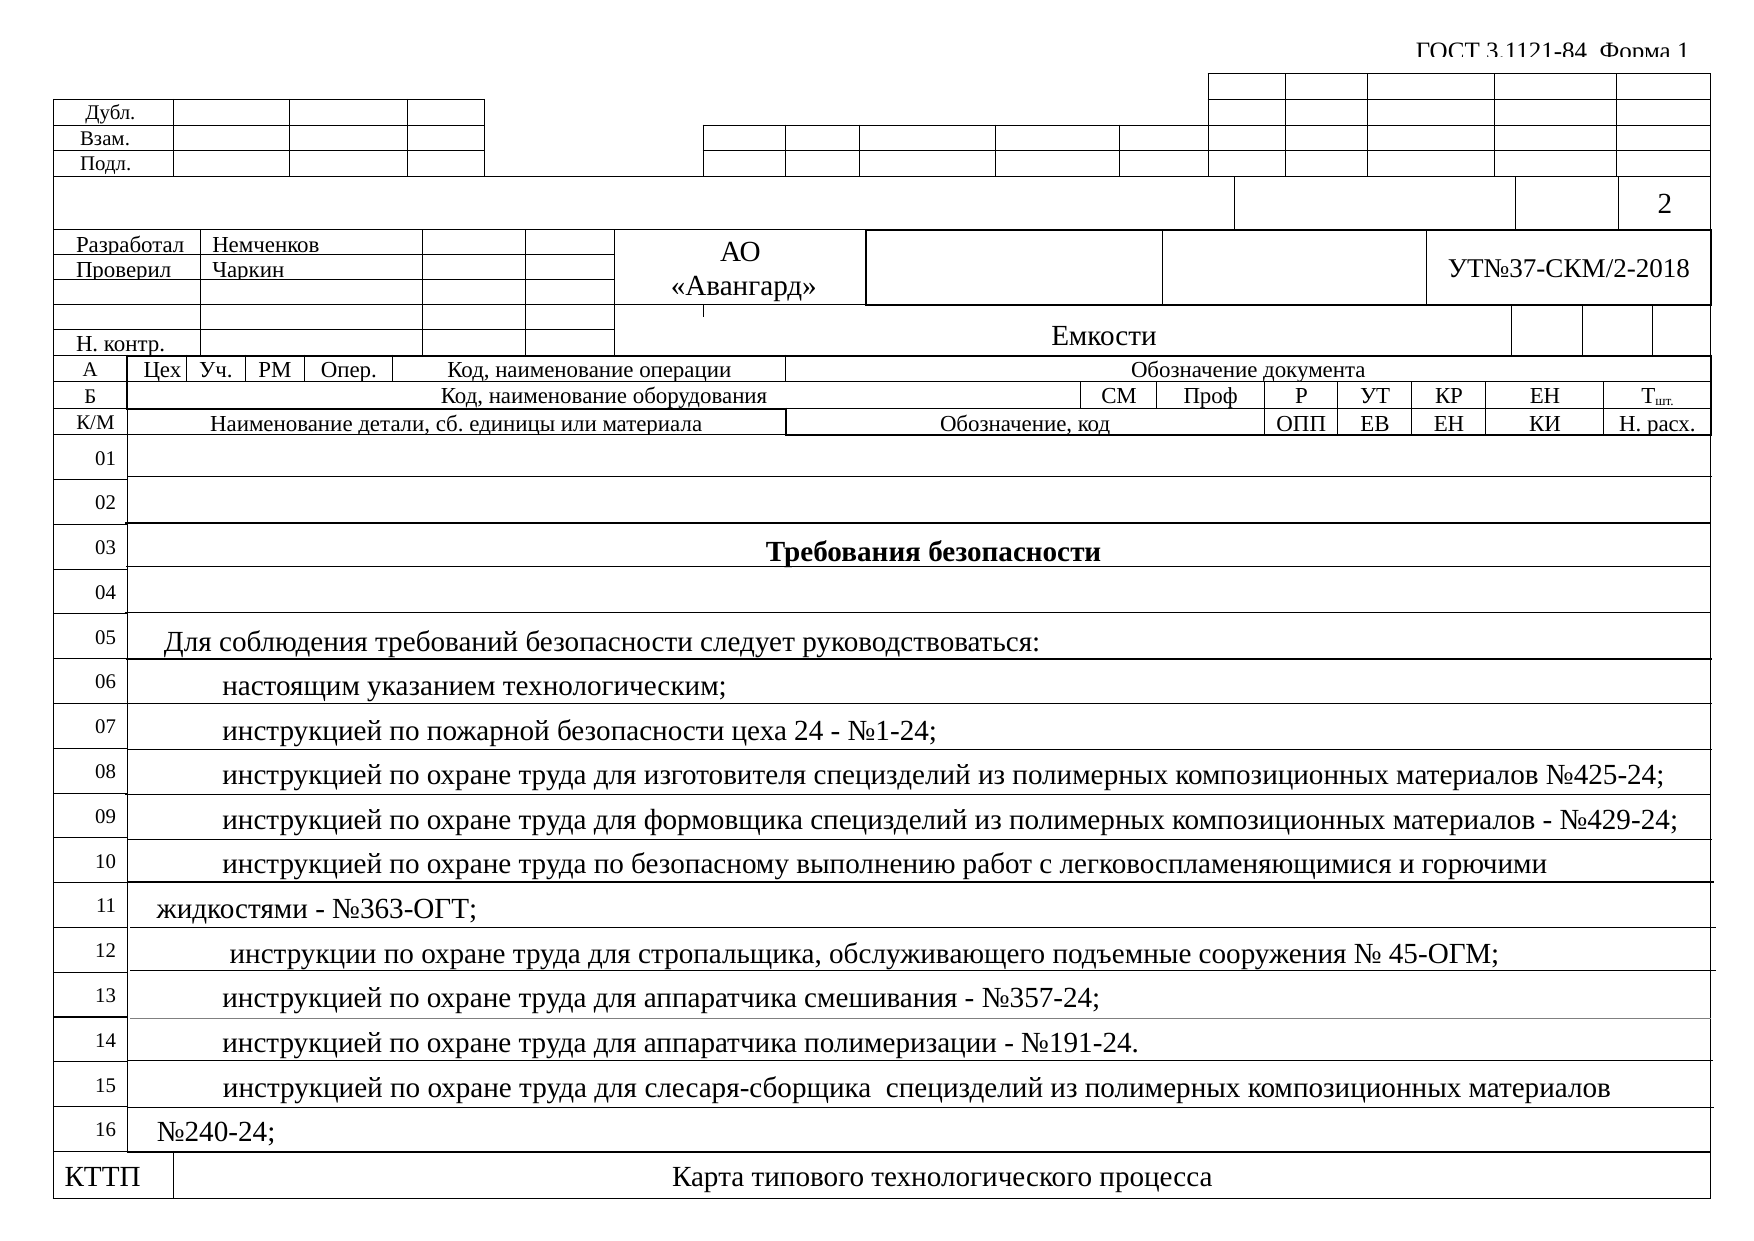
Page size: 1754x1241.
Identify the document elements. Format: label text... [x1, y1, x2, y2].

table_cell [1368, 151, 1494, 176]
table_cell [1209, 126, 1285, 150]
table_cell 10 [54, 838, 127, 882]
table_cell 02 [54, 480, 127, 524]
table_cell [201, 330, 422, 354]
table_cell [485, 99, 736, 124]
table_cell 06 [54, 659, 127, 703]
table_cell [526, 230, 614, 254]
table_cell [408, 126, 484, 150]
table_cell [1286, 126, 1367, 150]
table_cell [290, 151, 407, 176]
table_cell жидкостями - №363-ОГТ; инструкции по охране труда для стропальщика, обслуживающего подъемные сооружения № 45-ОГМ; инструкцией по охране труда для аппаратчика смешивания - №357-24; инструкцией по охране труда для аппаратчика полимеризации - №191-24. [128, 883, 1710, 1060]
table_cell [1235, 177, 1515, 229]
table_cell 07 [54, 704, 127, 748]
table_cell [996, 151, 1119, 176]
table_cell ЕН [1412, 409, 1485, 434]
table_cell [423, 255, 525, 279]
table_header [53, 73, 1208, 99]
table_cell Проф [1157, 382, 1264, 408]
table_cell инструкцией по охране труда для слесаря-сборщика специзделий из полимерных композиционных материалов [128, 1061, 1710, 1107]
table_header [1495, 74, 1616, 99]
table_cell [1495, 151, 1616, 176]
table_cell инструкцией по пожарной безопасности цеха 24 - №1-24; [128, 704, 1710, 749]
table_cell Код, наименование оборудования Проф. Р УТ [128, 382, 1080, 408]
table_cell Наименование детали, сб. единицы или материала [128, 410, 785, 434]
table_cell 01 [54, 435, 127, 479]
table_cell [615, 329, 703, 354]
table_cell [128, 567, 1710, 612]
table_cell инструкцией по охране труда для изготовителя специзделий из полимерных композиционных материалов №425-24; [128, 750, 1710, 794]
table_cell [290, 100, 407, 124]
table_cell [1617, 126, 1710, 150]
table_cell [615, 317, 703, 329]
table_cell Емкости [703, 317, 1511, 354]
table_cell 05 [54, 614, 127, 658]
table_cell [704, 305, 1213, 317]
table_cell [860, 151, 995, 176]
table_cell [526, 255, 614, 279]
table_cell 09 [54, 794, 127, 837]
table_cell [485, 125, 703, 176]
table_cell Обозначение документа [786, 357, 1710, 381]
table_cell [423, 330, 525, 354]
table_cell [174, 126, 289, 150]
table_cell Дубл. [54, 100, 173, 124]
table_cell [786, 126, 859, 150]
table_cell Тшт. [1604, 382, 1710, 408]
table_cell Разработал [54, 230, 200, 254]
table_cell [128, 435, 1710, 476]
table_cell Код, наименование операции [393, 357, 785, 381]
table_cell [408, 151, 484, 176]
table_cell Обозначение, код [787, 409, 1264, 434]
table_cell [704, 151, 785, 176]
table_cell 14 [54, 1018, 127, 1061]
table_cell 11 [54, 883, 127, 927]
table_cell [54, 177, 1234, 229]
table_cell Н. расх. [1604, 409, 1710, 434]
table_cell [704, 126, 785, 150]
table_cell [1617, 151, 1710, 176]
table_cell Требования безопасности [128, 524, 1710, 566]
table_cell [1516, 177, 1618, 229]
table_cell Р [1265, 382, 1337, 408]
table_cell [1495, 100, 1616, 124]
table_cell [1512, 306, 1582, 354]
table_cell [290, 126, 407, 150]
table_cell [1209, 100, 1285, 124]
table_cell [1495, 126, 1616, 150]
table_cell Для соблюдения требований безопасности следует руководствоваться: [128, 613, 1710, 658]
table_cell [1286, 100, 1367, 124]
table_cell [174, 151, 289, 176]
table_cell [174, 100, 289, 124]
table_header [1286, 74, 1367, 99]
table_cell [423, 280, 525, 304]
table_cell [54, 305, 200, 329]
table_cell [54, 280, 200, 304]
table_cell инструкцией по охране труда по безопасному выполнению работ с легковоспламеняющимися и горючими [128, 840, 1710, 881]
table_cell [128, 477, 1710, 522]
table_cell [1286, 151, 1367, 176]
table_cell [1120, 126, 1208, 150]
table_cell КР [1412, 382, 1485, 408]
table_cell [526, 280, 614, 304]
table_cell [1120, 151, 1208, 176]
table_cell [423, 305, 525, 329]
table_cell настоящим указанием технологическим; [128, 660, 1710, 703]
table_cell Карта типового технологического процесса [174, 1153, 1710, 1198]
table_cell УТ [1338, 382, 1411, 408]
table_cell [1209, 151, 1285, 176]
table_cell [615, 305, 703, 317]
table_cell РМ [246, 357, 304, 381]
table_cell [1213, 306, 1511, 317]
table_cell АО «Авангард» [615, 230, 865, 304]
table_cell 13 [54, 973, 127, 1016]
table_cell ЕВ [1338, 409, 1411, 434]
table_cell КИ [1486, 409, 1603, 434]
table_cell 04 [54, 570, 127, 613]
table_cell [1368, 100, 1494, 124]
table_cell [1617, 100, 1710, 124]
table_cell [526, 330, 614, 354]
table_cell ОПП [1265, 409, 1337, 434]
table_cell 03 [54, 525, 127, 568]
table_cell Проверил [54, 255, 200, 279]
table_cell Н. контр. [54, 330, 200, 354]
table_cell [996, 126, 1119, 150]
table_header [1209, 74, 1285, 99]
table_cell Уч. [187, 357, 245, 381]
table_cell [201, 280, 422, 304]
table_cell Цех [128, 357, 186, 381]
table_cell К/М [54, 409, 127, 434]
table_cell КТТП [54, 1152, 173, 1198]
table_cell [736, 99, 1208, 124]
table_cell СМ [1081, 382, 1156, 408]
table_cell 2 [1619, 177, 1710, 229]
table_cell инструкцией по охране труда для формовщика специзделий из полимерных композиционных материалов - №429-24; [128, 795, 1710, 839]
table_cell [1163, 231, 1426, 304]
table_cell [1583, 306, 1652, 354]
table_header [1617, 74, 1710, 99]
table_cell УТ№37-СКМ/2-2018 [1427, 231, 1710, 304]
table_cell [408, 100, 484, 124]
table_cell [860, 126, 995, 150]
table_cell Б [54, 382, 126, 408]
table_cell [867, 231, 1162, 304]
table_cell 15 [54, 1062, 127, 1106]
table_cell 12 [54, 928, 127, 972]
table_cell ЕН [1486, 382, 1603, 408]
table_cell Взам. [54, 126, 173, 150]
table_cell [201, 305, 422, 329]
table_cell 16 [54, 1107, 127, 1151]
table_cell [786, 151, 859, 176]
table_cell Чаркин [201, 255, 422, 279]
table_cell Немченков [201, 230, 422, 254]
table_cell Опер. [305, 357, 392, 381]
table_cell [1368, 126, 1494, 150]
table_cell №240-24; [128, 1108, 1710, 1151]
table_cell [423, 230, 525, 254]
table_cell [1653, 306, 1710, 354]
table_cell [526, 305, 614, 329]
table_cell Подл. [54, 151, 173, 176]
table_cell 08 [54, 749, 127, 792]
table_cell А [54, 356, 126, 381]
table_header [1368, 74, 1494, 99]
